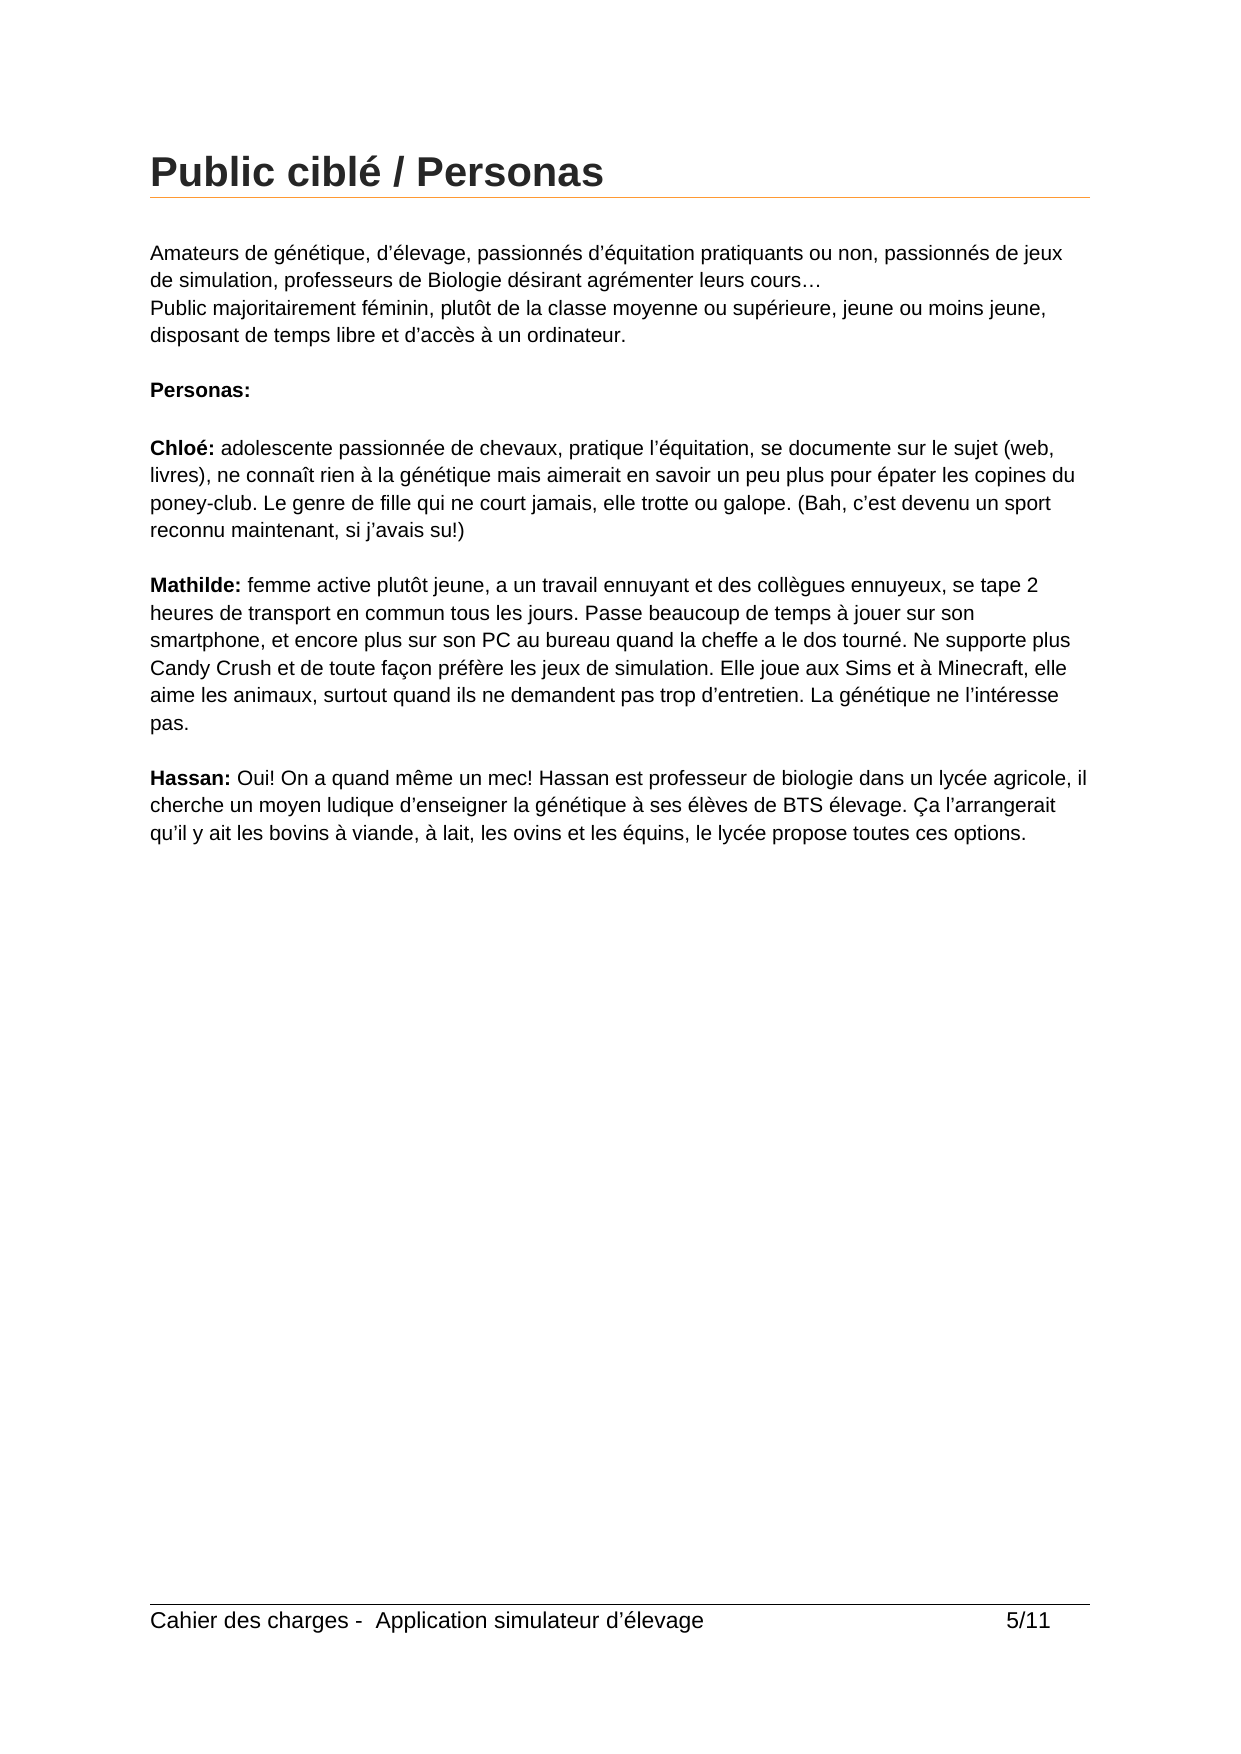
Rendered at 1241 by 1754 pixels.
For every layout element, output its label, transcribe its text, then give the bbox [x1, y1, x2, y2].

subtitle Public ciblé / Personas [150, 147, 1090, 197]
text Hassan: Oui! On a quand même un mec! Hassan est professeur de biologie dans un lycée agricole, il cherche un moyen ludique d’enseigner la génétique à ses élèves de BTS élevage. Ça l’arrangerait qu’il y ait les bovins à viande, à lait, les ovins et les équins, le lycée propose toutes ces options. [150, 766, 1090, 845]
text Mathilde: femme active plutôt jeune, a un travail ennuyant et des collègues ennuyeux, se tape 2 heures de transport en commun tous les jours. Passe beaucoup de temps à jouer sur son smartphone, et encore plus sur son PC au bureau quand la cheffe a le dos tourné. Ne supporte plus Candy Crush et de toute façon préfère les jeux de simulation. Elle joue aux Sims et à Minecraft, elle aime les animaux, surtout quand ils ne demandent pas trop d’entretien. La génétique ne l’intéresse pas. [150, 573, 1090, 735]
text Public majoritairement féminin, plutôt de la classe moyenne ou supérieure, jeune ou moins jeune, disposant de temps libre et d’accès à un ordinateur. [150, 296, 1090, 347]
text Chloé: adolescente passionnée de chevaux, pratique l’équitation, se documente sur le sujet (web, livres), ne connaît rien à la génétique mais aimerait en savoir un peu plus pour épater les copines du poney-club. Le genre de fille qui ne court jamais, elle trotte ou galope. (Bah, c’est devenu un sport reconnu maintenant, si j’avais su!) [150, 436, 1090, 542]
text Amateurs de génétique, d’élevage, passionnés d’équitation pratiquants ou non, passionnés de jeux de simulation, professeurs de Biologie désirant agrémenter leurs cours… [150, 241, 1090, 292]
text Personas: [150, 378, 1090, 402]
